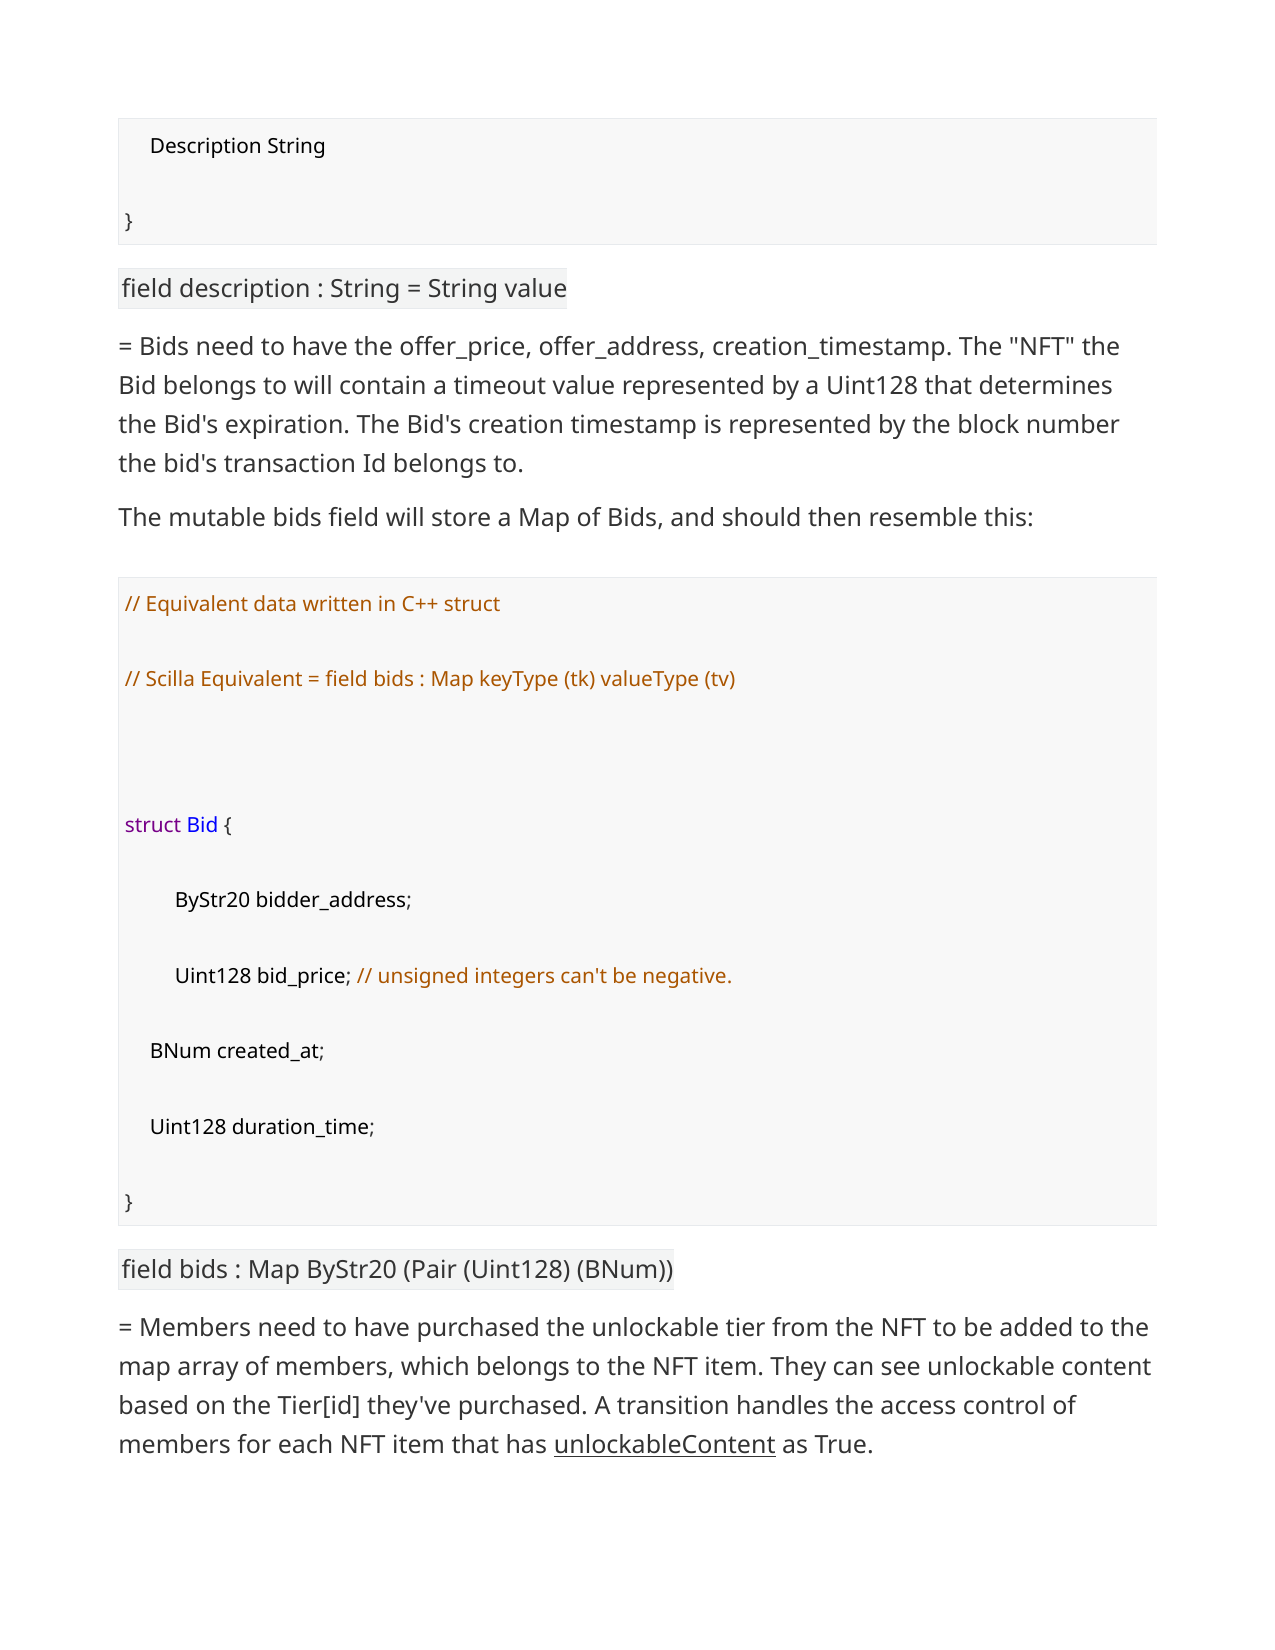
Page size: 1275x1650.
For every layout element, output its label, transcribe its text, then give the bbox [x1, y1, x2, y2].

text struct Bid { [119, 798, 1157, 839]
text The mutable bids field will store a Map of Bids, and should then resemble this: [118, 499, 1157, 533]
text } [119, 1175, 1157, 1225]
text Description String [119, 119, 1157, 159]
text ByStr20 bidder_address; [119, 873, 1157, 914]
text ​ [119, 727, 1157, 763]
text Uint128 bid_price; // unsigned integers can't be negative. [119, 948, 1157, 989]
text // Scilla Equivalent = field bids : Map keyType (tk) valueType (tv) [119, 652, 1157, 693]
text // Equivalent data written in C++ struct [119, 578, 1157, 618]
text BNum created_at; [119, 1024, 1157, 1065]
text } [119, 193, 1157, 244]
text = Members need to have purchased the unlockable tier from the NFT to be added to the map array of members, which belongs to the NFT item. They can see unlockable content based on the Tier[id] they've purchased. A transition handles the access control of members for each NFT item that has unlockableContent as True. [118, 1309, 1157, 1461]
text Uint128 duration_time; [119, 1099, 1157, 1140]
text field description : String = String value [118, 267, 1157, 308]
text field bids : Map ByStr20 (Pair (Uint128) (BNum)) [119, 1249, 1157, 1289]
text = Bids need to have the offer_price, offer_address, creation_timestamp. The "NFT" the Bid belongs to will contain a timeout value represented by a Uint128 that determines the Bid's expiration. The Bid's creation timestamp is represented by the block number the bid's transaction Id belongs to. [118, 328, 1157, 480]
